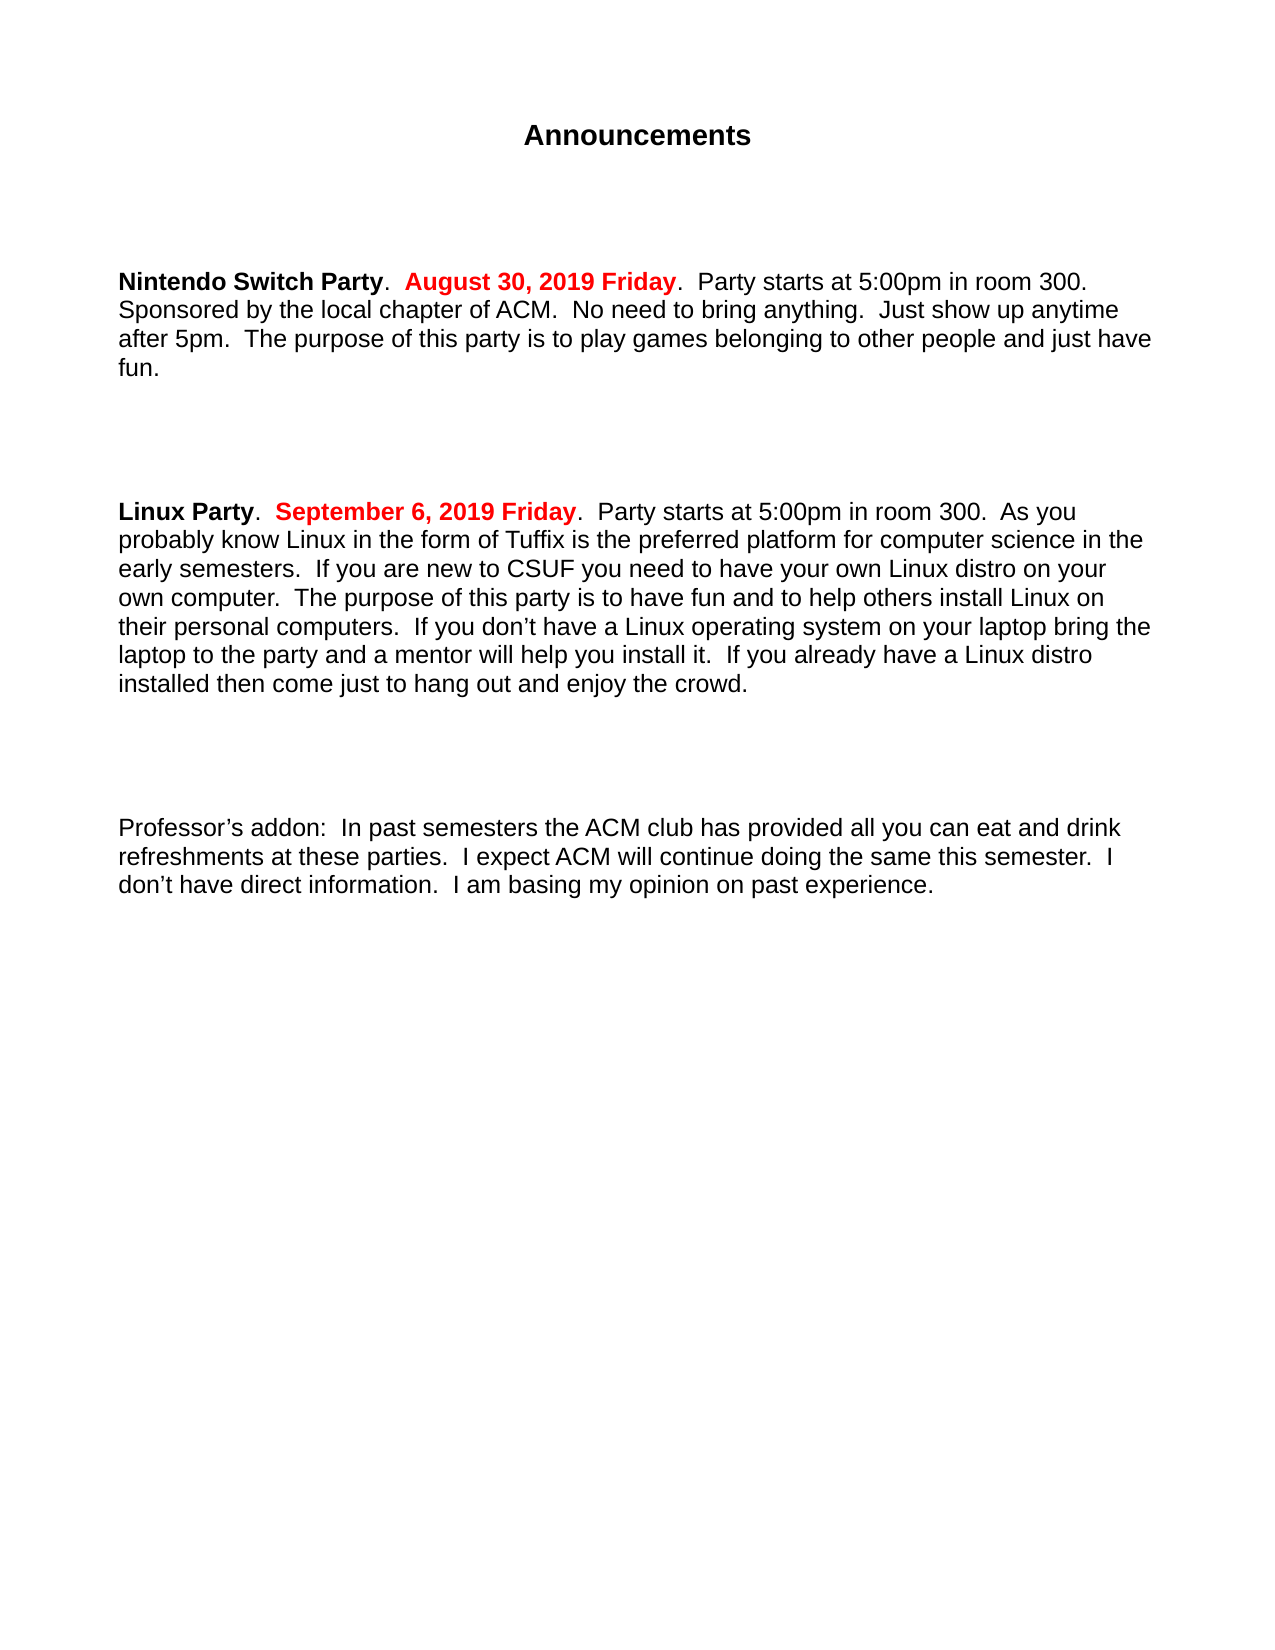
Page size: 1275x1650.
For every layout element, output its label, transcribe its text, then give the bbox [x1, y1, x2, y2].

text Nintendo Switch Party. August 30, 2019 Friday. Party starts at 5:00pm in room 300. Sponsored by the local chapter of ACM. No need to bring anything. Just show up anytime after 5pm. The purpose of this party is to play games belonging to other people and just have fun. [118, 267, 1157, 382]
text Announcements [118, 118, 1157, 152]
text Professor’s addon: In past semesters the ACM club has provided all you can eat and drink refreshments at these parties. I expect ACM will continue doing the same this semester. I don’t have direct information. I am basing my opinion on past experience. [118, 813, 1157, 899]
text Linux Party. September 6, 2019 Friday. Party starts at 5:00pm in room 300. As you probably know Linux in the form of Tuffix is the preferred platform for computer science in the early semesters. If you are new to CSUF you need to have your own Linux distro on your own computer. The purpose of this party is to have fun and to help others install Linux on their personal computers. If you don’t have a Linux operating system on your laptop bring the laptop to the party and a mentor will help you install it. If you already have a Linux distro installed then come just to hang out and enjoy the crowd. [118, 497, 1157, 698]
